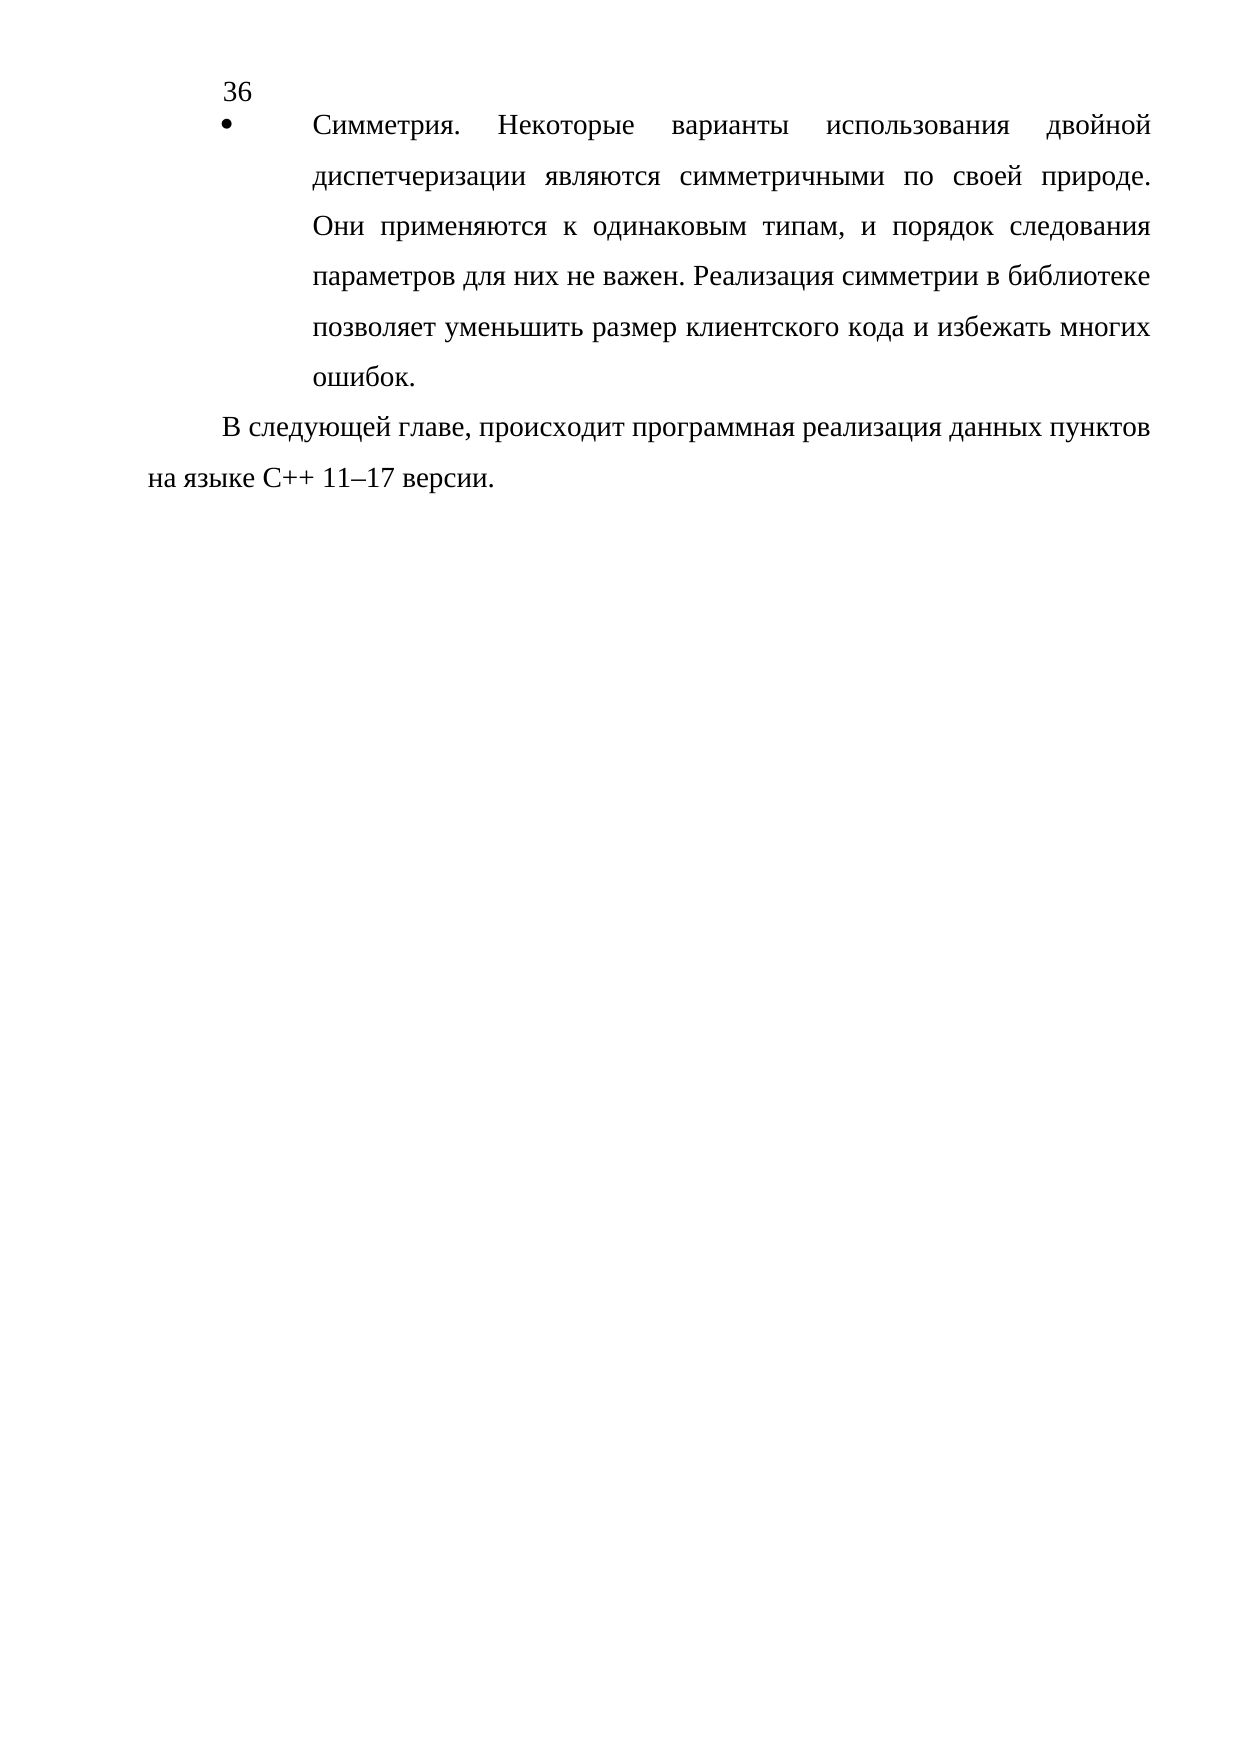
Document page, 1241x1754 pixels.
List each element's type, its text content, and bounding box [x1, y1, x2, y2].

list Симметрия. Некоторые варианты использования двойной диспетчеризации являются симметричными по своей природе. Они применяются к одинаковым типам, и порядок следования параметров для них не важен. Реализация симметрии в библиотеке позволяет уменьшить размер клиентского кода и избежать многих ошибок. [222, 107, 1152, 393]
text В следующей главе, происходит программная реализация данных пунктов на языке С++ 11–17 версии. [148, 409, 1152, 493]
